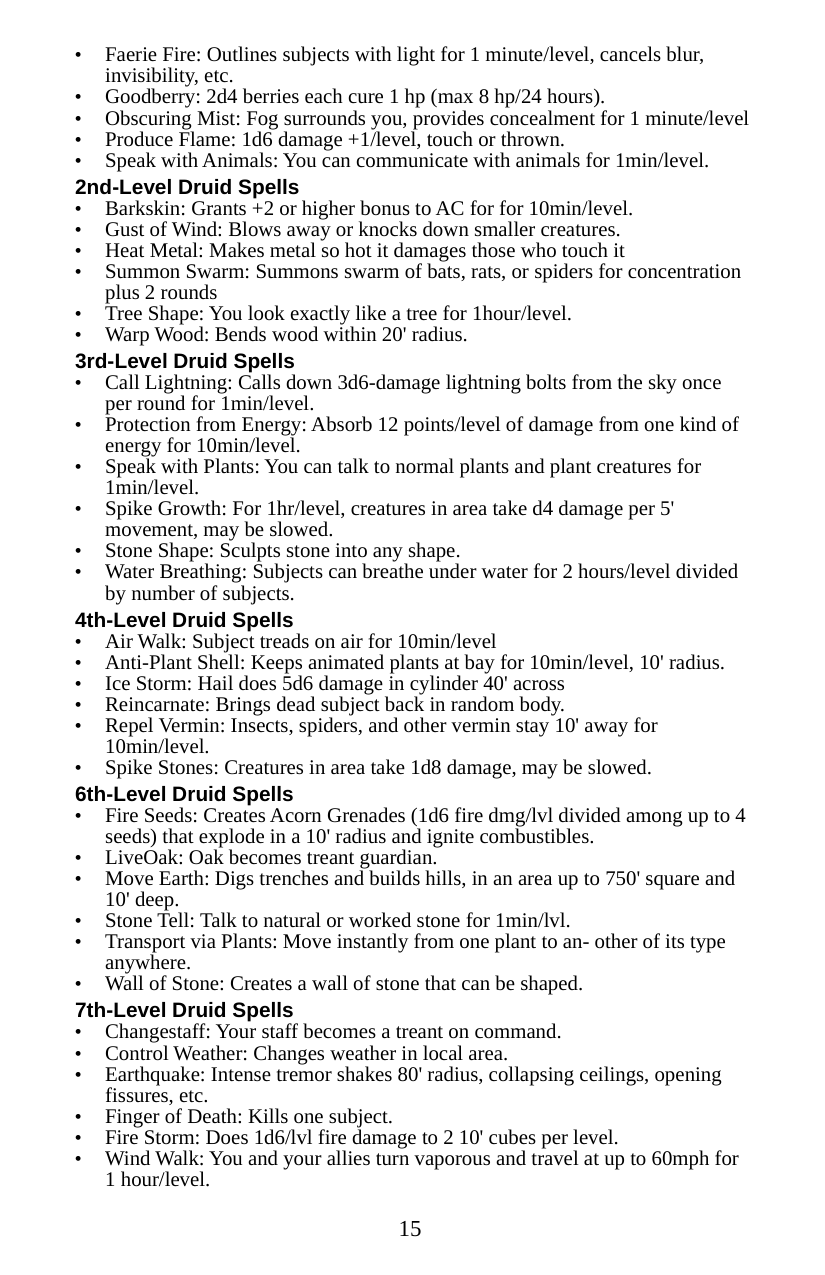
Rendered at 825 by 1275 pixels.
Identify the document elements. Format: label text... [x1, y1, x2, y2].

list Heat Metal: Makes metal so hot it damages those who touch it [75, 240, 750, 261]
list Goodberry: 2d4 berries each cure 1 hp (max 8 hp/24 hours). [75, 87, 750, 108]
list Tree Shape: You look exactly like a tree for 1hour/level. [75, 303, 750, 324]
subtitle 2nd-Level Druid Spells [75, 177, 750, 198]
list Wall of Stone: Creates a wall of stone that can be shaped. [75, 974, 750, 995]
subtitle 3rd-Level Druid Spells [75, 352, 750, 373]
subtitle 7th-Level Druid Spells [75, 1001, 750, 1022]
list Stone Tell: Talk to natural or worked stone for 1min/lvl. [75, 911, 750, 932]
list Warp Wood: Bends wood within 20' radius. [75, 324, 750, 346]
list Gust of Wind: Blows away or knocks down smaller creatures. [75, 219, 750, 240]
list Repel Vermin: Insects, spiders, and other vermin stay 10' away for 10min/level. [75, 715, 750, 757]
list Anti-Plant Shell: Keeps animated plants at bay for 10min/level, 10' radius. [75, 652, 750, 673]
list Water Breathing: Subjects can breathe under water for 2 hours/level divided by number of subjects. [75, 562, 750, 604]
subtitle 6th-Level Druid Spells [75, 784, 750, 806]
list Control Weather: Changes weather in local area. [75, 1043, 750, 1064]
list Transport via Plants: Move instantly from one plant to an- other of its type anywhere. [75, 932, 750, 974]
list Finger of Death: Kills one subject. [75, 1106, 750, 1127]
list Earthquake: Intense tremor shakes 80' radius, collapsing ceilings, opening fissures, etc. [75, 1064, 750, 1106]
list Obscuring Mist: Fog surrounds you, provides concealment for 1 minute/level [75, 108, 750, 129]
list Air Walk: Subject treads on air for 10min/level [75, 631, 750, 652]
list Spike Growth: For 1hr/level, creatures in area take d4 damage per 5' movement, may be slowed. [75, 499, 750, 541]
list Call Lightning: Calls down 3d6-damage lightning bolts from the sky once per round for 1min/level. [75, 373, 750, 415]
list Reincarnate: Brings dead subject back in random body. [75, 694, 750, 715]
list Wind Walk: You and your allies turn vaporous and travel at up to 60mph for 1 hour/level. [75, 1148, 750, 1190]
list Stone Shape: Sculpts stone into any shape. [75, 541, 750, 562]
subtitle 4th-Level Druid Spells [75, 610, 750, 631]
list Move Earth: Digs trenches and builds hills, in an area up to 750' square and 10' deep. [75, 869, 750, 911]
list Spike Stones: Creatures in area take 1d8 damage, may be slowed. [75, 757, 750, 778]
list Fire Storm: Does 1d6/lvl fire damage to 2 10' cubes per level. [75, 1127, 750, 1148]
list Speak with Animals: You can communicate with animals for 1min/level. [75, 150, 750, 171]
list Fire Seeds: Creates Acorn Grenades (1d6 fire dmg/lvl divided among up to 4 seeds) that explode in a 10' radius and ignite combustibles. [75, 806, 750, 848]
list Protection from Energy: Absorb 12 points/level of damage from one kind of energy for 10min/level. [75, 415, 750, 457]
list LiveOak: Oak becomes treant guardian. [75, 848, 750, 869]
list Produce Flame: 1d6 damage +1/level, touch or thrown. [75, 129, 750, 150]
list Faerie Fire: Outlines subjects with light for 1 minute/level, cancels blur, invisibility, etc. [75, 45, 750, 87]
list Summon Swarm: Summons swarm of bats, rats, or spiders for concentration plus 2 rounds [75, 261, 750, 303]
list Barkskin: Grants +2 or higher bonus to AC for for 10min/level. [75, 198, 750, 219]
list Ice Storm: Hail does 5d6 damage in cylinder 40' across [75, 673, 750, 694]
list Speak with Plants: You can talk to normal plants and plant creatures for 1min/level. [75, 457, 750, 499]
list Changestaff: Your staff becomes a treant on command. [75, 1022, 750, 1043]
